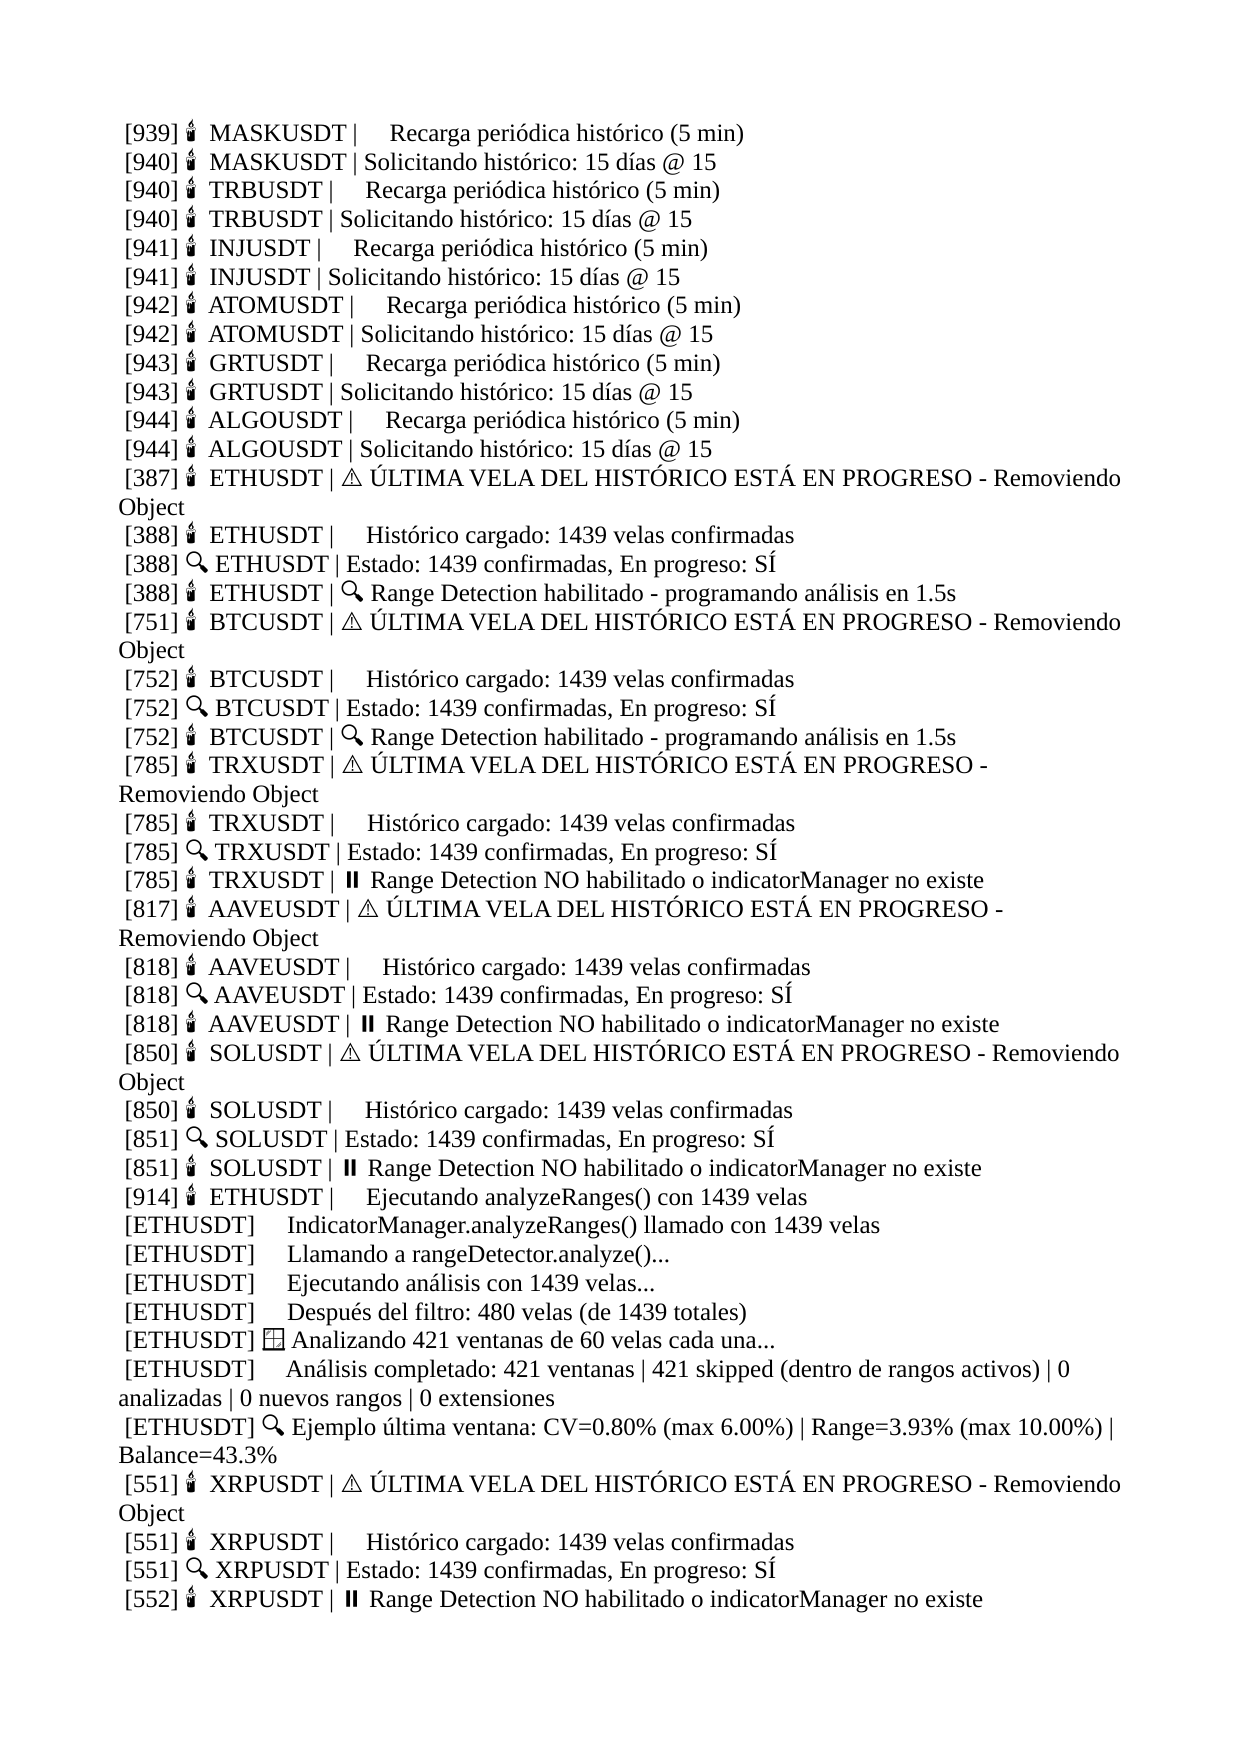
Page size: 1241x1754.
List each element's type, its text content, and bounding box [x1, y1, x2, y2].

text [850] 🕯️ SOLUSDT | ⚠️ ÚLTIMA VELA DEL HISTÓRICO ESTÁ EN PROGRESO - Removiendo Object [118, 1038, 1122, 1096]
text [785] 🕯️ TRXUSDT | ⚠️ ÚLTIMA VELA DEL HISTÓRICO ESTÁ EN PROGRESO - Removiendo Object [118, 751, 1122, 808]
text [914] 🕯️ ETHUSDT | 🚀 Ejecutando analyzeRanges() con 1439 velas [118, 1182, 1122, 1211]
text [941] 🕯️ INJUSDT | Solicitando histórico: 15 días @ 15 [118, 262, 1122, 291]
text [752] 🕯️ BTCUSDT | 🔍 Range Detection habilitado - programando análisis en 1.5s [118, 722, 1122, 751]
text [944] 🕯️ ALGOUSDT | Solicitando histórico: 15 días @ 15 [118, 434, 1122, 463]
text [752] 🔍 BTCUSDT | Estado: 1439 confirmadas, En progreso: SÍ [118, 693, 1122, 722]
text [818] 🕯️ AAVEUSDT | ⏸️ Range Detection NO habilitado o indicatorManager no existe [118, 1009, 1122, 1038]
text [939] 🕯️ MASKUSDT | 🔄 Recarga periódica histórico (5 min) [118, 118, 1122, 147]
text [943] 🕯️ GRTUSDT | Solicitando histórico: 15 días @ 15 [118, 377, 1122, 406]
text [817] 🕯️ AAVEUSDT | ⚠️ ÚLTIMA VELA DEL HISTÓRICO ESTÁ EN PROGRESO - Removiendo Object [118, 894, 1122, 952]
text [387] 🕯️ ETHUSDT | ⚠️ ÚLTIMA VELA DEL HISTÓRICO ESTÁ EN PROGRESO - Removiendo Object [118, 463, 1122, 521]
text [851] 🕯️ SOLUSDT | ⏸️ Range Detection NO habilitado o indicatorManager no existe [118, 1153, 1122, 1182]
text [940] 🕯️ TRBUSDT | Solicitando histórico: 15 días @ 15 [118, 204, 1122, 233]
text [552] 🕯️ XRPUSDT | ⏸️ Range Detection NO habilitado o indicatorManager no existe [118, 1584, 1122, 1613]
text [388] 🕯️ ETHUSDT | ✅ Histórico cargado: 1439 velas confirmadas [118, 521, 1122, 549]
text [388] 🔍 ETHUSDT | Estado: 1439 confirmadas, En progreso: SÍ [118, 549, 1122, 578]
text [942] 🕯️ ATOMUSDT | 🔄 Recarga periódica histórico (5 min) [118, 291, 1122, 319]
text [551] 🔍 XRPUSDT | Estado: 1439 confirmadas, En progreso: SÍ [118, 1556, 1122, 1584]
text [ETHUSDT] 🔄 Ejecutando análisis con 1439 velas... [118, 1268, 1122, 1297]
text [943] 🕯️ GRTUSDT | 🔄 Recarga periódica histórico (5 min) [118, 348, 1122, 377]
text [551] 🕯️ XRPUSDT | ✅ Histórico cargado: 1439 velas confirmadas [118, 1527, 1122, 1556]
text [ETHUSDT] 🪟 Analizando 421 ventanas de 60 velas cada una... [118, 1326, 1122, 1354]
text [ETHUSDT] 🎯 IndicatorManager.analyzeRanges() llamado con 1439 velas [118, 1211, 1122, 1239]
text [752] 🕯️ BTCUSDT | ✅ Histórico cargado: 1439 velas confirmadas [118, 664, 1122, 693]
text [818] 🔍 AAVEUSDT | Estado: 1439 confirmadas, En progreso: SÍ [118, 981, 1122, 1009]
text [940] 🕯️ MASKUSDT | Solicitando histórico: 15 días @ 15 [118, 147, 1122, 176]
text [785] 🔍 TRXUSDT | Estado: 1439 confirmadas, En progreso: SÍ [118, 837, 1122, 866]
text [751] 🕯️ BTCUSDT | ⚠️ ÚLTIMA VELA DEL HISTÓRICO ESTÁ EN PROGRESO - Removiendo Object [118, 607, 1122, 664]
text [850] 🕯️ SOLUSDT | ✅ Histórico cargado: 1439 velas confirmadas [118, 1096, 1122, 1124]
text [551] 🕯️ XRPUSDT | ⚠️ ÚLTIMA VELA DEL HISTÓRICO ESTÁ EN PROGRESO - Removiendo Object [118, 1469, 1122, 1527]
text [941] 🕯️ INJUSDT | 🔄 Recarga periódica histórico (5 min) [118, 233, 1122, 262]
text [ETHUSDT] 🔍 Ejemplo última ventana: CV=0.80% (max 6.00%) | Range=3.93% (max 10.00%) | Balance=43.3% [118, 1412, 1122, 1469]
text [ETHUSDT] ✅ Análisis completado: 421 ventanas | 421 skipped (dentro de rangos activos) | 0 analizadas | 0 nuevos rangos | 0 extensiones [118, 1354, 1122, 1412]
text [940] 🕯️ TRBUSDT | 🔄 Recarga periódica histórico (5 min) [118, 176, 1122, 204]
text [ETHUSDT] 📅 Después del filtro: 480 velas (de 1439 totales) [118, 1297, 1122, 1326]
text [785] 🕯️ TRXUSDT | ⏸️ Range Detection NO habilitado o indicatorManager no existe [118, 866, 1122, 894]
text [851] 🔍 SOLUSDT | Estado: 1439 confirmadas, En progreso: SÍ [118, 1124, 1122, 1153]
text [388] 🕯️ ETHUSDT | 🔍 Range Detection habilitado - programando análisis en 1.5s [118, 578, 1122, 607]
text [785] 🕯️ TRXUSDT | ✅ Histórico cargado: 1439 velas confirmadas [118, 808, 1122, 837]
text [818] 🕯️ AAVEUSDT | ✅ Histórico cargado: 1439 velas confirmadas [118, 952, 1122, 981]
text [944] 🕯️ ALGOUSDT | 🔄 Recarga periódica histórico (5 min) [118, 406, 1122, 434]
text [ETHUSDT] ✅ Llamando a rangeDetector.analyze()... [118, 1239, 1122, 1268]
text [942] 🕯️ ATOMUSDT | Solicitando histórico: 15 días @ 15 [118, 319, 1122, 348]
